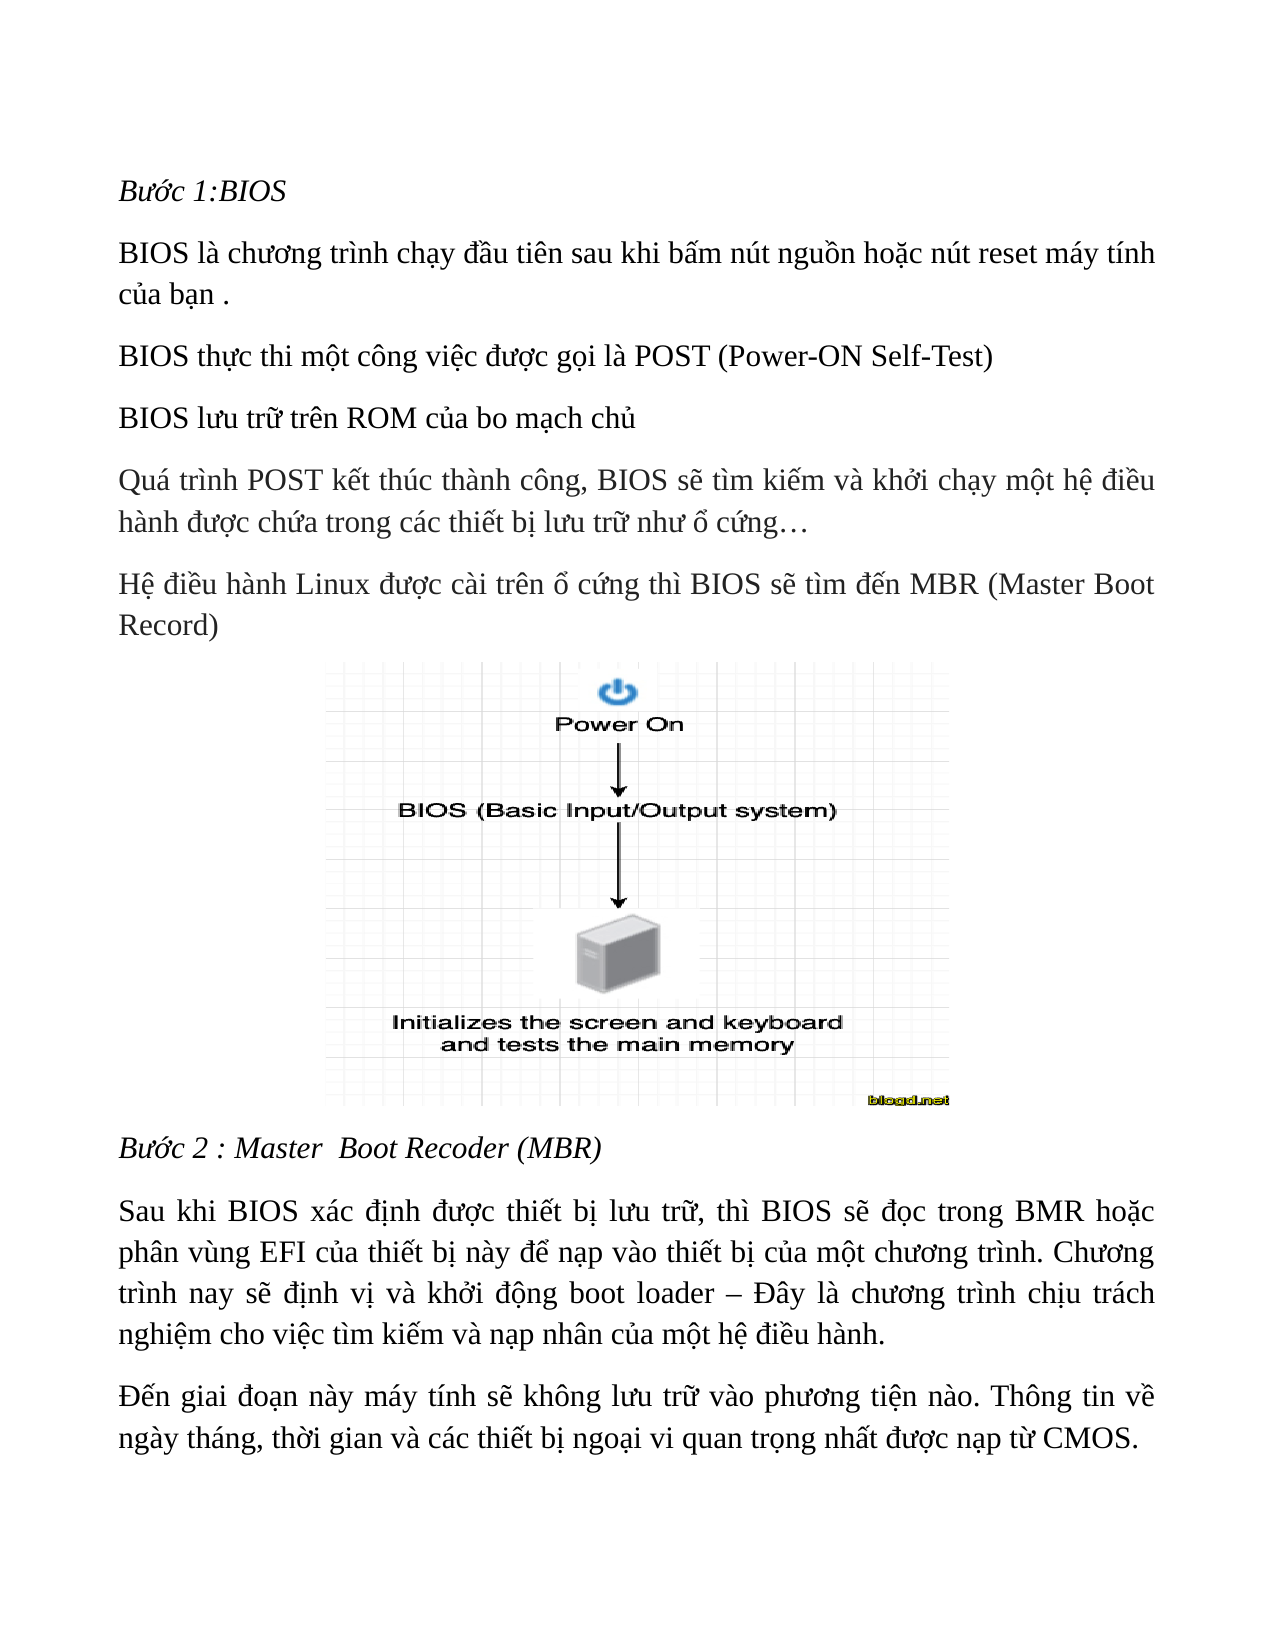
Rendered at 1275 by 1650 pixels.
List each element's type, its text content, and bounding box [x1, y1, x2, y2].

text Sau khi BIOS xác định được thiết bị lưu trữ, thì BIOS sẽ đọc trong BMR hoặc phân vùng EFI của thiết bị này để nạp vào thiết bị của một chương trình. Chương trình nay sẽ định vị và khởi động boot loader – Đây là chương trình chịu trách nghiệm cho việc tìm kiếm và nạp nhân của một hệ điều hành. [118, 1192, 1157, 1351]
text Quá trình POST kết thúc thành công, BIOS sẽ tìm kiếm và khởi chạy một hệ điều hành được chứa trong các thiết bị lưu trữ như ổ cứng… [118, 462, 1157, 539]
text Bước 1:BIOS [118, 172, 1157, 208]
text BIOS là chương trình chạy đầu tiên sau khi bấm nút nguồn hoặc nút reset máy tính của bạn . [118, 234, 1157, 311]
text BIOS lưu trữ trên ROM của bo mạch chủ [118, 399, 1157, 435]
text Hệ điều hành Linux được cài trên ổ cứng thì BIOS sẽ tìm đến MBR (Master Boot Record) [118, 565, 1157, 642]
text Bước 2 : Master Boot Recoder (MBR) [118, 1130, 1157, 1166]
text Đến giai đoạn này máy tính sẽ không lưu trữ vào phương tiện nào. Thông tin về ngày tháng, thời gian và các thiết bị ngoại vi quan trọng nhất được nạp từ CMOS. [118, 1378, 1157, 1455]
text BIOS thực thi một công việc được gọi là POST (Power-ON Self-Test) [118, 337, 1157, 373]
